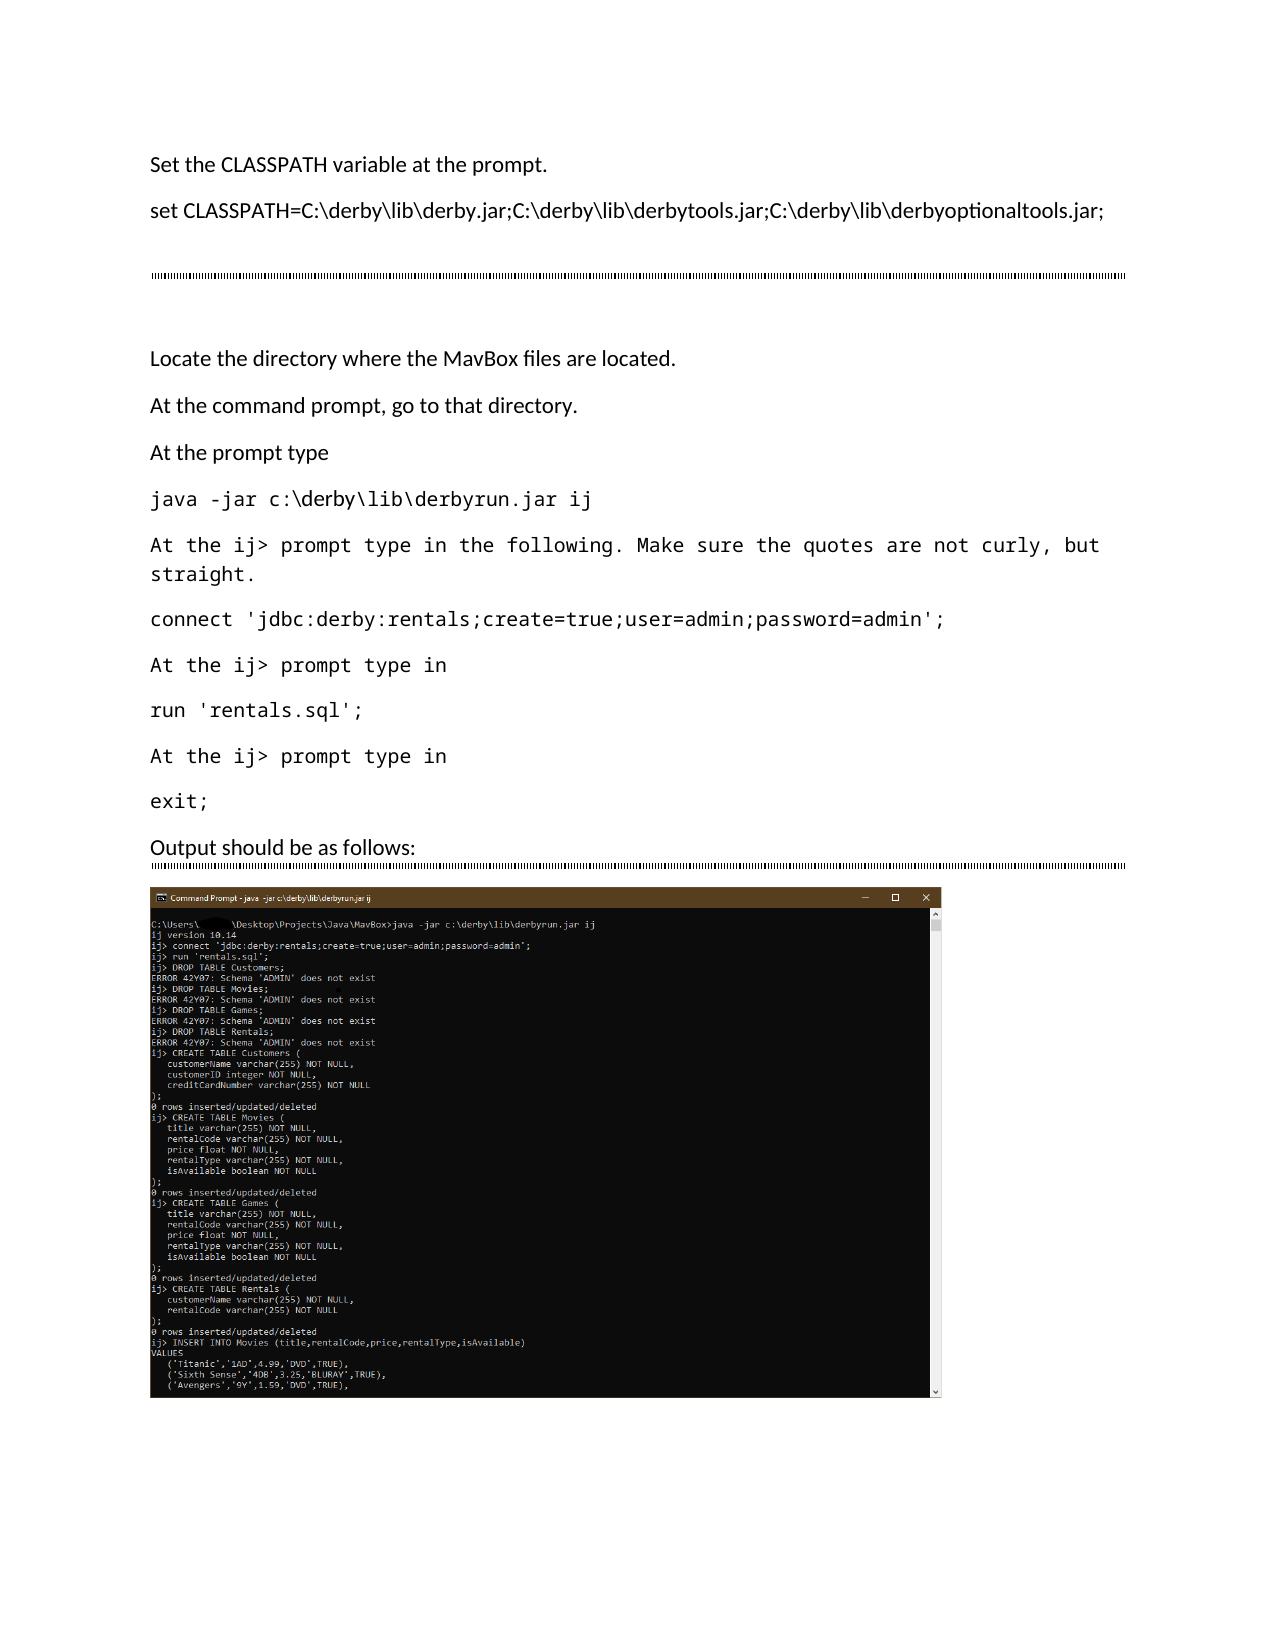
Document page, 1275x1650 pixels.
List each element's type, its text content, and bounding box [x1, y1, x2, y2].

text java -jar c:\derby\lib\derbyrun.jar ij [150, 484, 1125, 512]
text At the command prompt, go to that directory. [150, 391, 1125, 419]
text At the prompt type [150, 438, 1125, 466]
text Set the CLASSPATH variable at the prompt. [150, 150, 1125, 178]
text run 'rentals.sql'; [150, 696, 1125, 723]
text set CLASSPATH=C:\derby\lib\derby.jar;C:\derby\lib\derbytools.jar;C:\derby\lib\derbyoptionaltools.jar; [150, 197, 1125, 224]
text At the ij> prompt type in [150, 651, 1125, 678]
text At the ij> prompt type in the following. Make sure the quotes are not curly, but straight. [150, 531, 1125, 587]
text connect 'jdbc:derby:rentals;create=true;user=admin;password=admin'; [150, 605, 1125, 632]
text Output should be as follows: [150, 833, 1125, 869]
text Locate the directory where the MavBox files are located. [150, 344, 1125, 373]
text At the ij> prompt type in [150, 742, 1125, 769]
text exit; [150, 787, 1125, 814]
